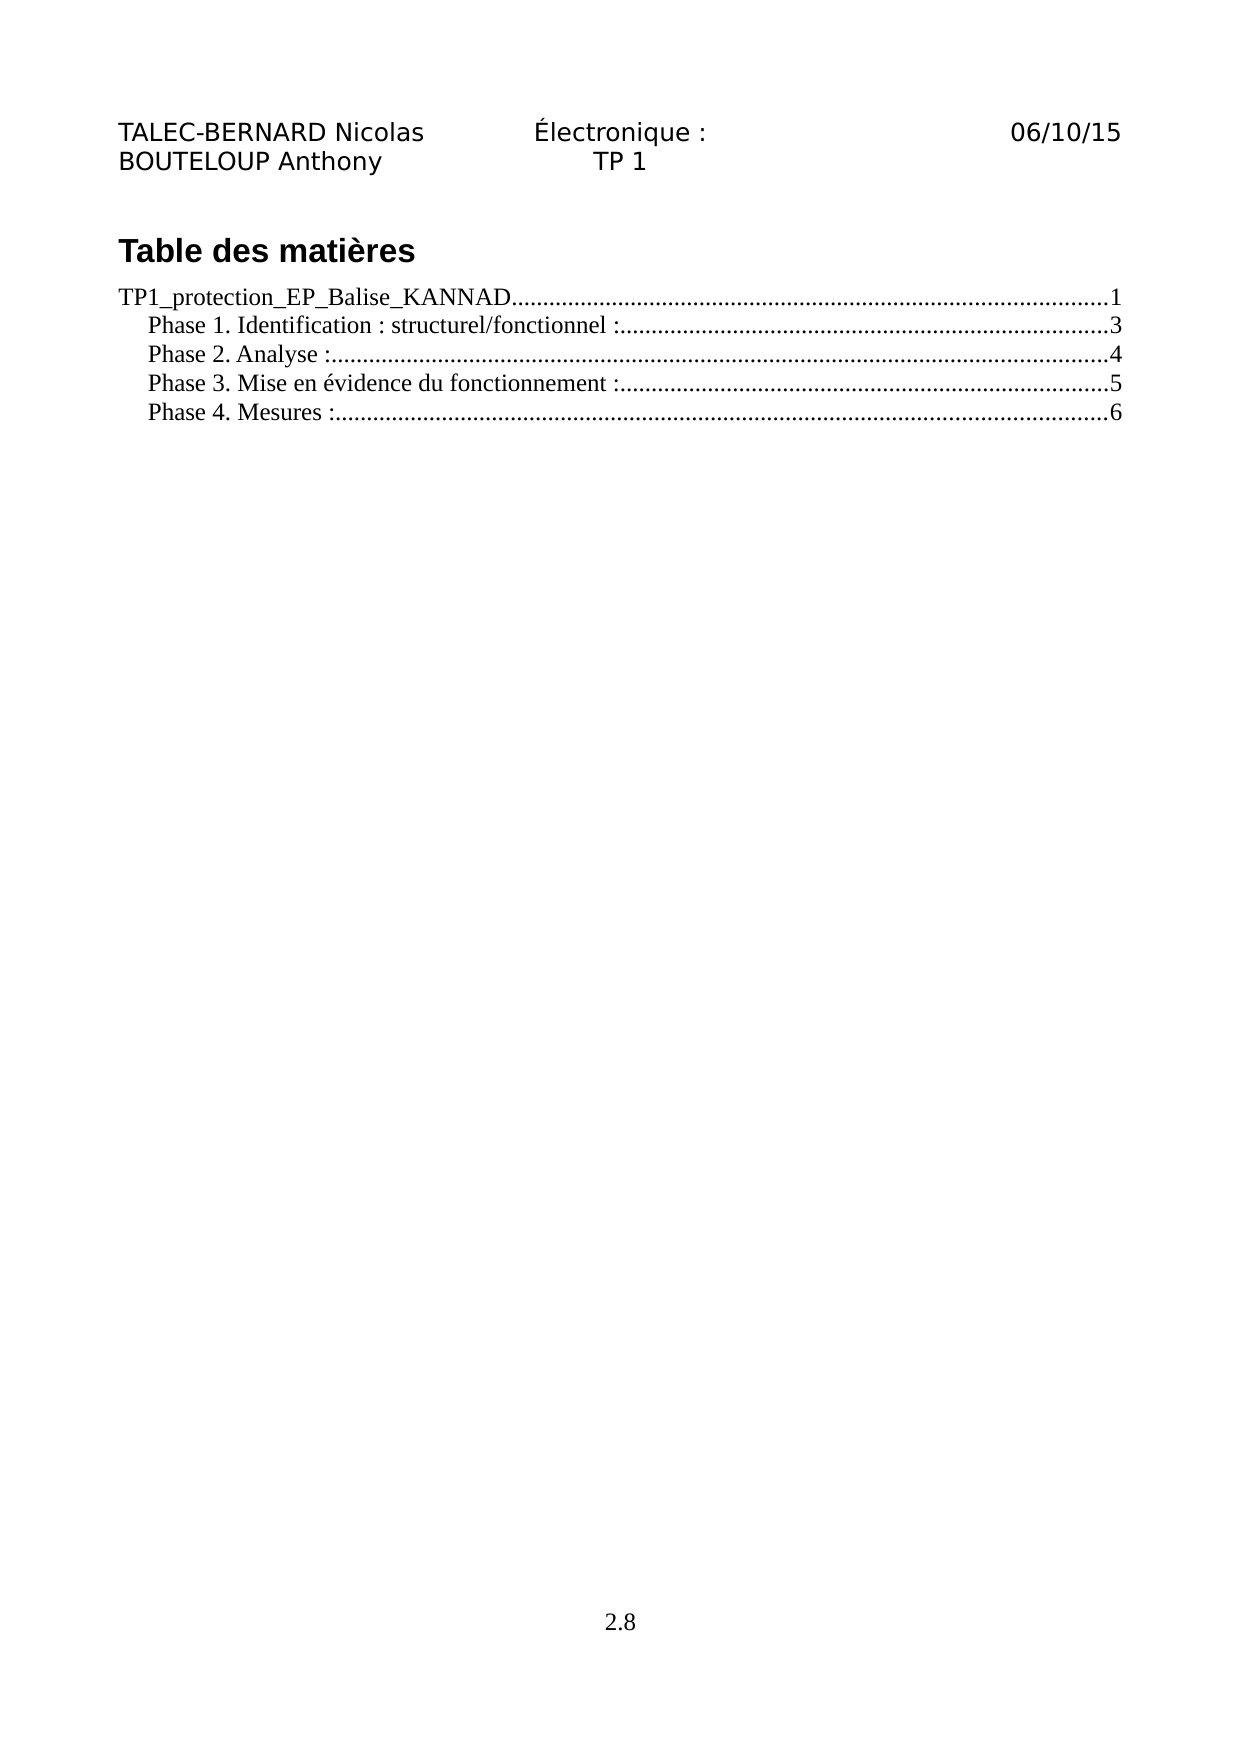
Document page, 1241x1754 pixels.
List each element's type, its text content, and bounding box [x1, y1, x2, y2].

text Phase 4. Mesures : 6 [148, 397, 1122, 426]
text Phase 2. Analyse : 4 [148, 339, 1122, 368]
text TP1_protection_EP_Balise_KANNAD 1 [118, 282, 1122, 311]
subtitle Table des matières [118, 231, 1122, 269]
text Phase 1. Identification : structurel/fonctionnel : 3 [148, 311, 1122, 339]
text Phase 3. Mise en évidence du fonctionnement : 5 [148, 368, 1122, 397]
